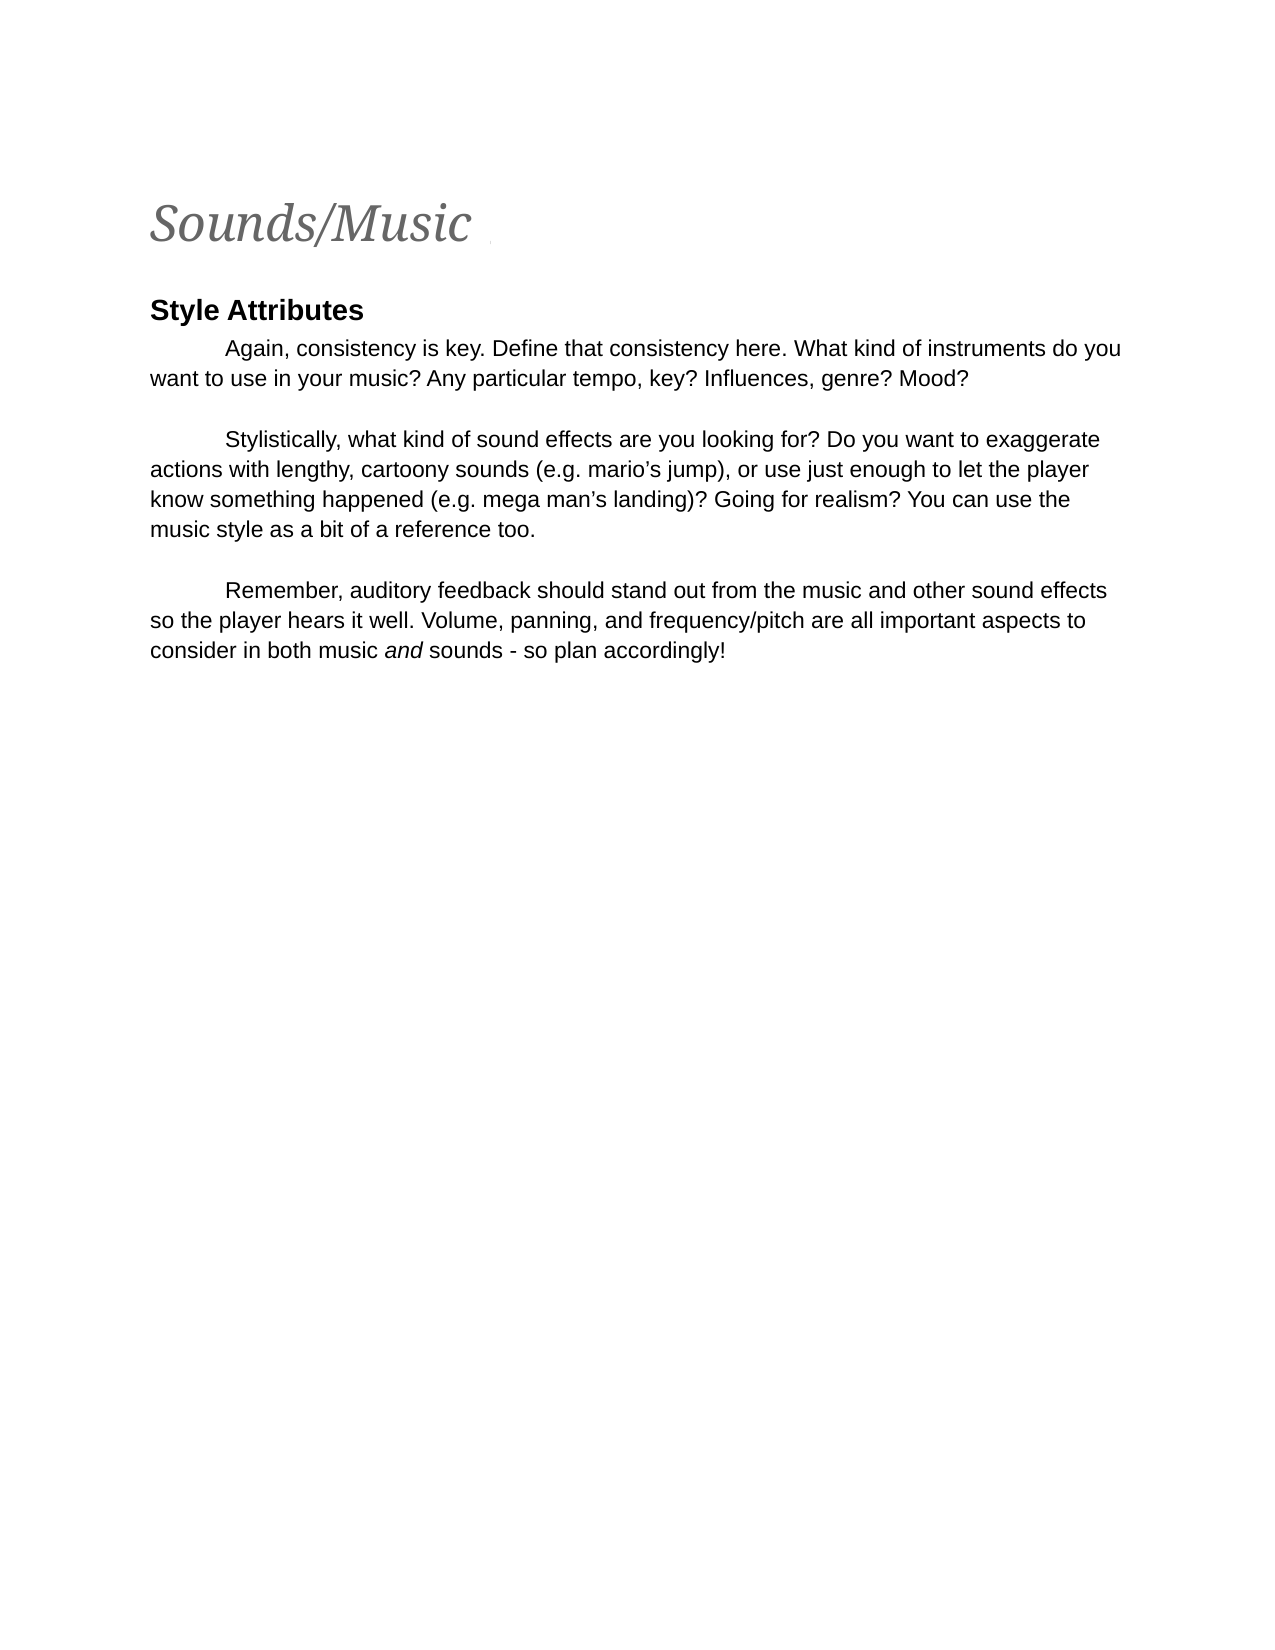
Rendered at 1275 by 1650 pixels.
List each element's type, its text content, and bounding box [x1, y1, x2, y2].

text Again, consistency is key. Define that consistency here. What kind of instruments do you want to use in your music? Any particular tempo, key? Influences, genre? Mood? [150, 335, 1125, 392]
subtitle Sounds/Music [150, 187, 1125, 256]
subtitle Style Attributes [150, 293, 1125, 327]
text Stylistically, what kind of sound effects are you looking for? Do you want to exaggerate actions with lengthy, cartoony sounds (e.g. mario’s jump), or use just enough to let the player know something happened (e.g. mega man’s landing)? Going for realism? You can use the music style as a bit of a reference too. Remember, auditory feedback should stand out from the music and other sound effects so the player hears it well. Volume, panning, and frequency/pitch are all important aspects to consider in both music and sounds - so plan accordingly! [150, 426, 1125, 663]
